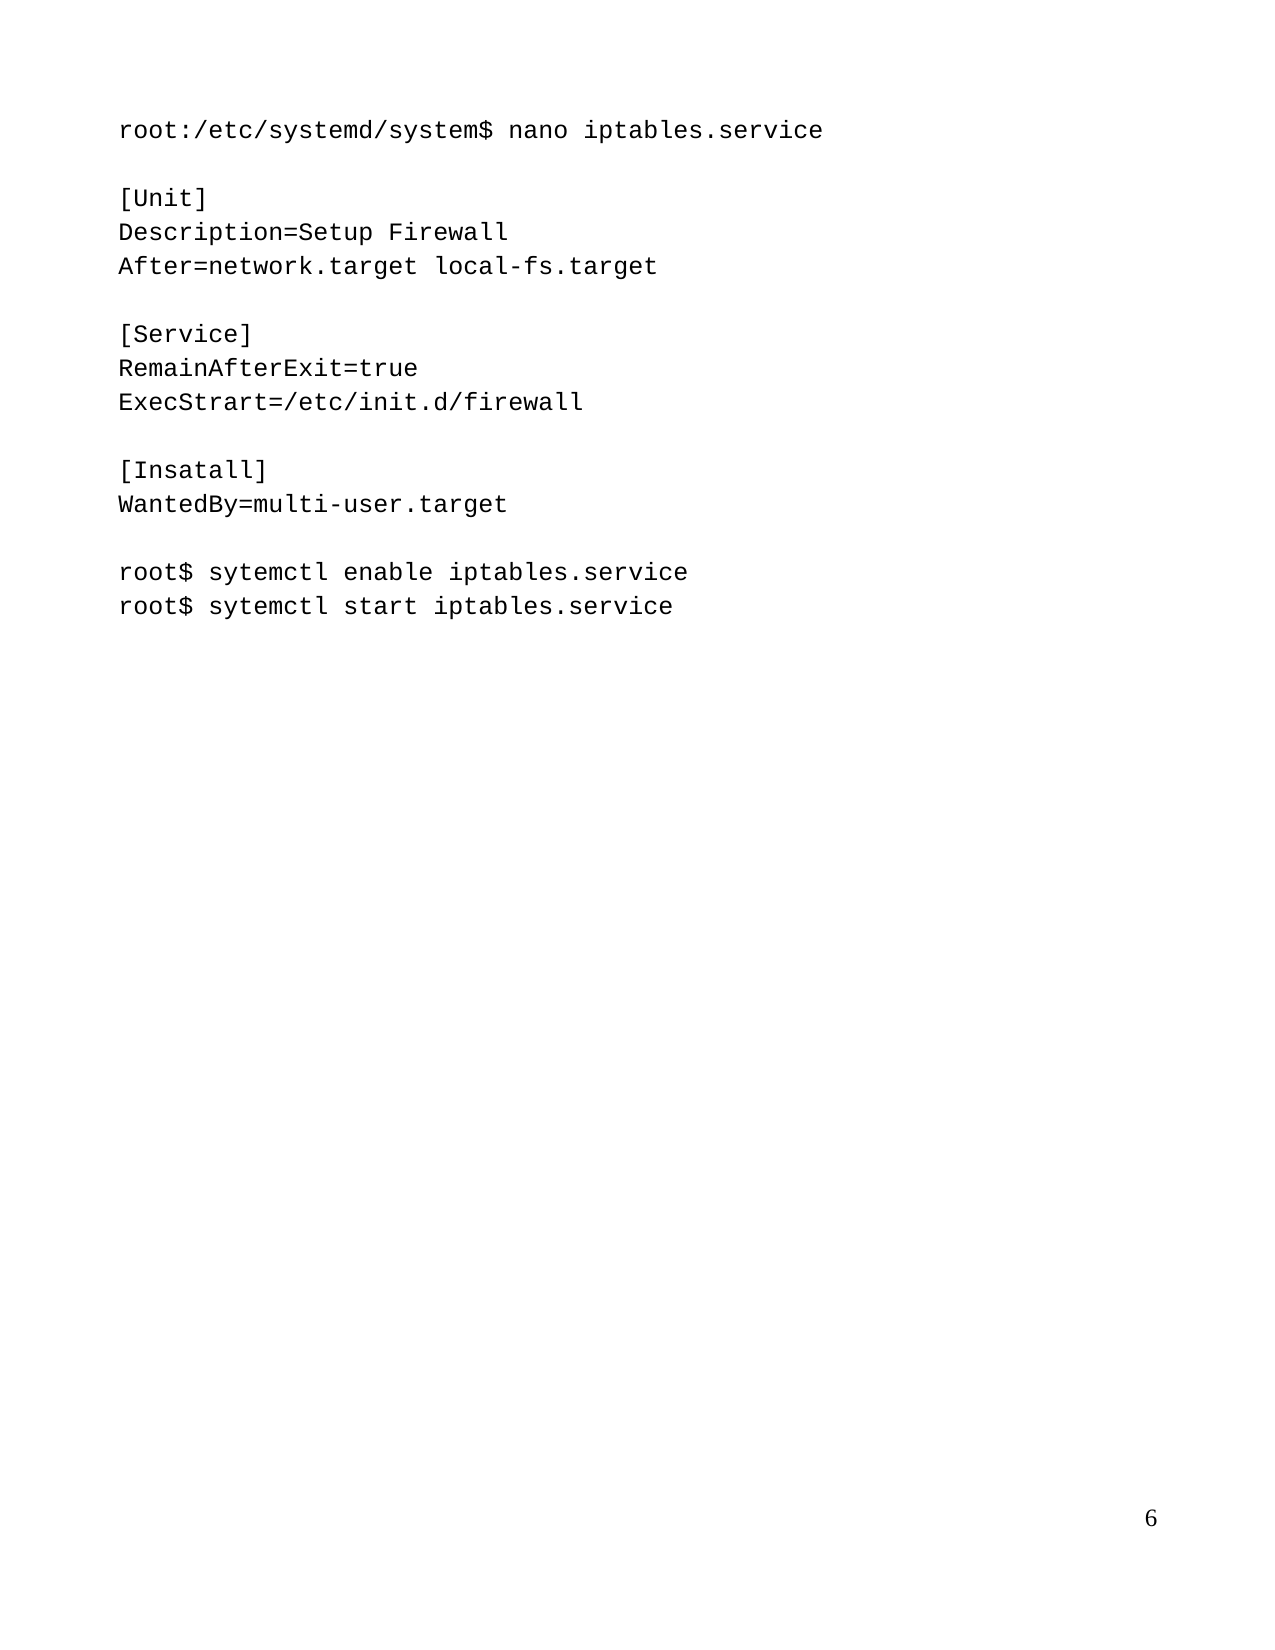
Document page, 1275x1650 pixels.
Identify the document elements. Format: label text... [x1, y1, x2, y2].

text Description=Setup Firewall [118, 220, 1157, 248]
text root$ sytemctl enable iptables.service [118, 559, 1157, 588]
text ExecStrart=/etc/init.d/firewall [118, 390, 1157, 418]
text [Unit] [118, 186, 1157, 214]
text RemainAfterExit=true [118, 356, 1157, 384]
text WantedBy=multi-user.target [118, 492, 1157, 520]
text [Service] [118, 322, 1157, 350]
text root$ sytemctl start iptables.service [118, 593, 1157, 622]
text [Insatall] [118, 458, 1157, 486]
text After=network.target local-fs.target [118, 254, 1157, 282]
text root:/etc/systemd/system$ nano iptables.service [118, 118, 1157, 146]
